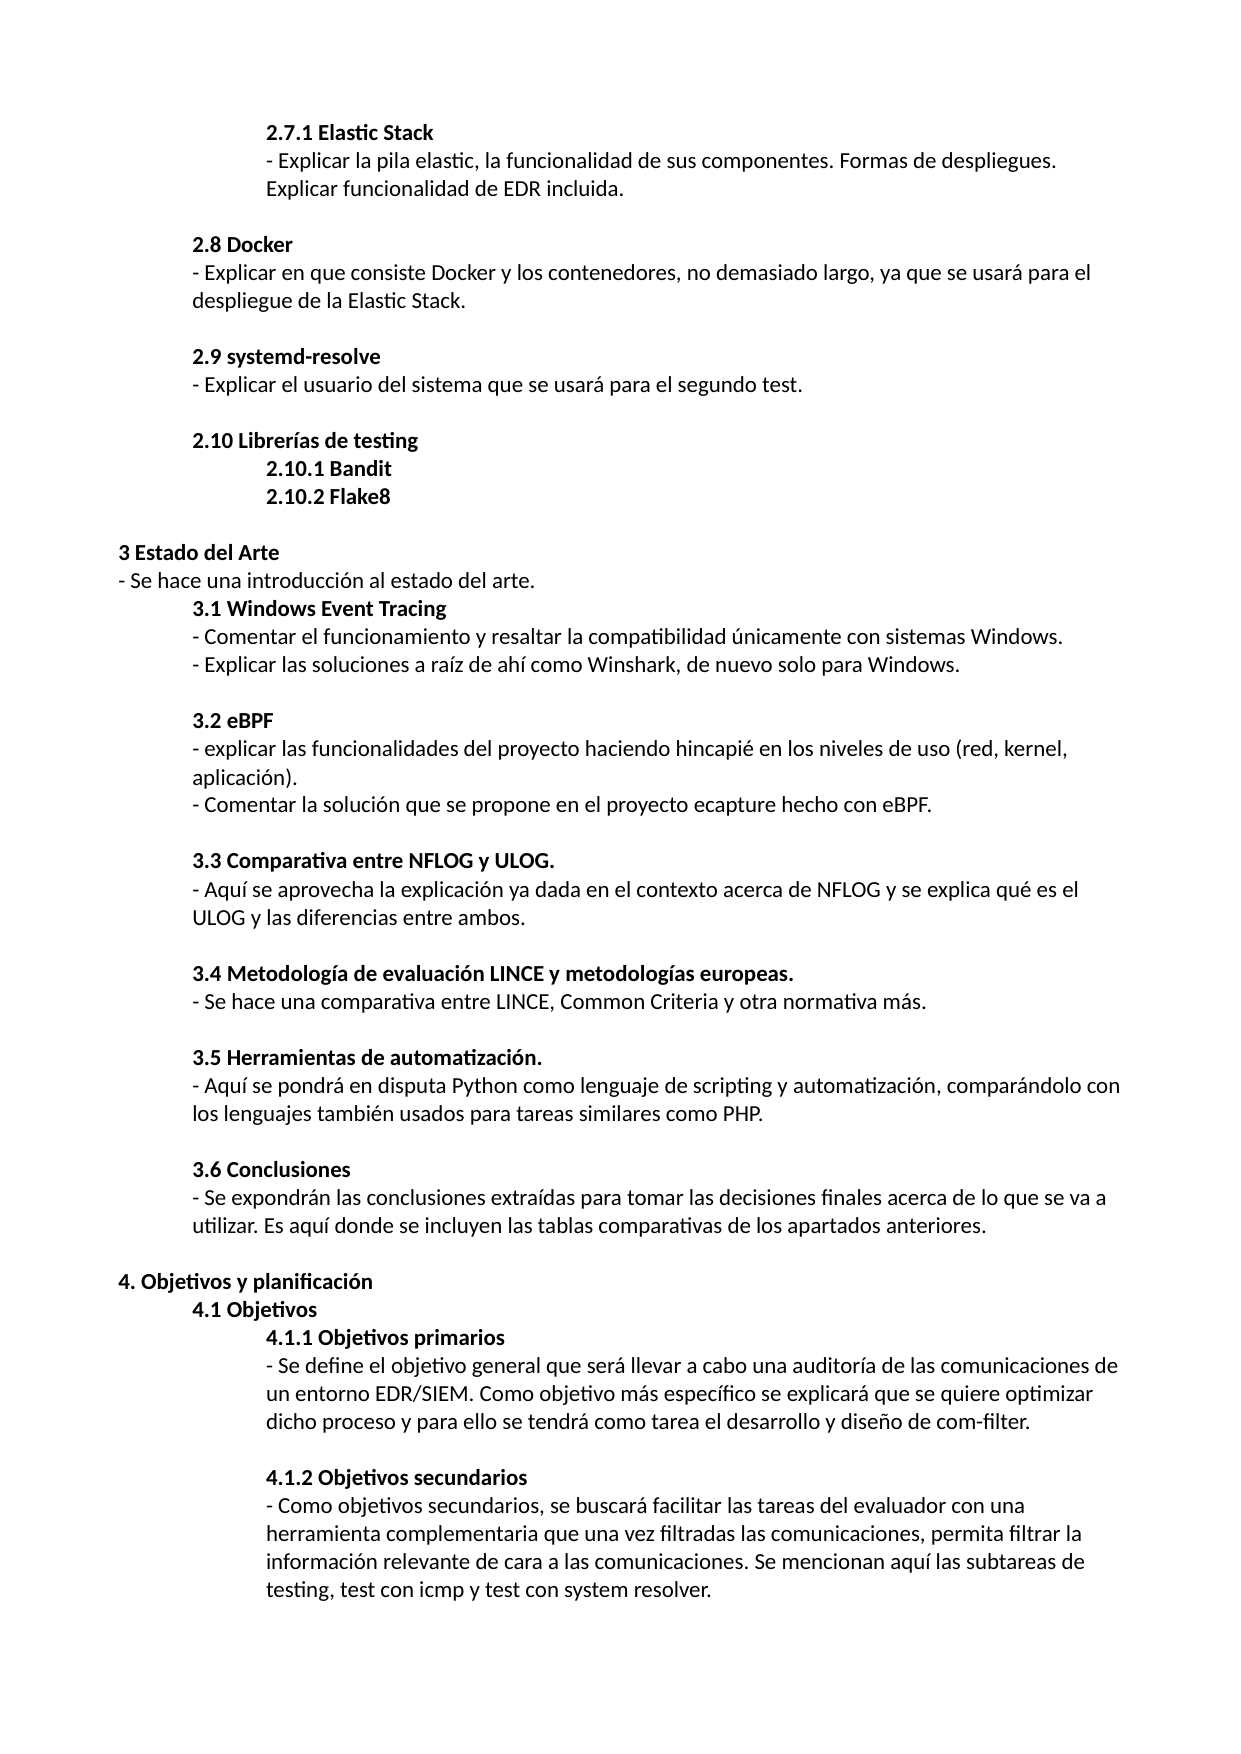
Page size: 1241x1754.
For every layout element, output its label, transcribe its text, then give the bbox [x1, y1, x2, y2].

text 3.4 Metodología de evaluación LINCE y metodologías europeas. [192, 959, 1122, 987]
text - Aquí se pondrá en disputa Python como lenguaje de scripting y automatización, comparándolo con los lenguajes también usados para tareas similares como PHP. [192, 1071, 1122, 1127]
text 4. Objetivos y planificación [118, 1267, 1122, 1295]
text 4.1.1 Objetivos primarios [266, 1323, 1122, 1351]
text 3.3 Comparativa entre NFLOG y ULOG. [192, 847, 1122, 875]
text - Explicar las soluciones a raíz de ahí como Winshark, de nuevo solo para Windows. [192, 651, 1122, 678]
text - Aquí se aprovecha la explicación ya dada en el contexto acerca de NFLOG y se explica qué es el ULOG y las diferencias entre ambos. [192, 875, 1122, 931]
text 2.8 Docker [192, 230, 1122, 258]
text - Se hace una comparativa entre LINCE, Common Criteria y otra normativa más. [192, 987, 1122, 1015]
text 2.10.2 Flake8 [266, 482, 1122, 510]
text 4.1 Objetivos [192, 1295, 1122, 1323]
text 3.1 Windows Event Tracing [192, 594, 1122, 622]
text 3.5 Herramientas de automatización. [192, 1043, 1122, 1071]
text 2.10.1 Bandit [266, 454, 1122, 482]
text 3 Estado del Arte [118, 538, 1122, 566]
text 4.1.2 Objetivos secundarios [266, 1463, 1122, 1491]
text - Como objetivos secundarios, se buscará facilitar las tareas del evaluador con una herramienta complementaria que una vez filtradas las comunicaciones, permita filtrar la información relevante de cara a las comunicaciones. Se mencionan aquí las subtareas de testing, test con icmp y test con system resolver. [266, 1491, 1122, 1603]
text - Explicar la pila elastic, la funcionalidad de sus componentes. Formas de despliegues. Explicar funcionalidad de EDR incluida. [266, 146, 1122, 202]
text - Explicar el usuario del sistema que se usará para el segundo test. [192, 370, 1122, 398]
text 2.7.1 Elastic Stack [266, 118, 1122, 146]
text - Comentar la solución que se propone en el proyecto ecapture hecho con eBPF. [192, 791, 1122, 819]
text - Se expondrán las conclusiones extraídas para tomar las decisiones finales acerca de lo que se va a utilizar. Es aquí donde se incluyen las tablas comparativas de los apartados anteriores. [192, 1183, 1122, 1239]
text 3.2 eBPF [192, 707, 1122, 734]
text - explicar las funcionalidades del proyecto haciendo hincapié en los niveles de uso (red, kernel, aplicación). [192, 734, 1122, 791]
text 2.9 systemd-resolve [192, 342, 1122, 370]
text - Explicar en que consiste Docker y los contenedores, no demasiado largo, ya que se usará para el despliegue de la Elastic Stack. [192, 258, 1122, 314]
text - Se define el objetivo general que será llevar a cabo una auditoría de las comunicaciones de un entorno EDR/SIEM. Como objetivo más específico se explicará que se quiere optimizar dicho proceso y para ello se tendrá como tarea el desarrollo y diseño de com-filter. [266, 1351, 1122, 1435]
text - Se hace una introducción al estado del arte. [118, 566, 1122, 594]
text - Comentar el funcionamiento y resaltar la compatibilidad únicamente con sistemas Windows. [192, 622, 1122, 651]
text 2.10 Librerías de testing [192, 426, 1122, 454]
text 3.6 Conclusiones [192, 1155, 1122, 1183]
